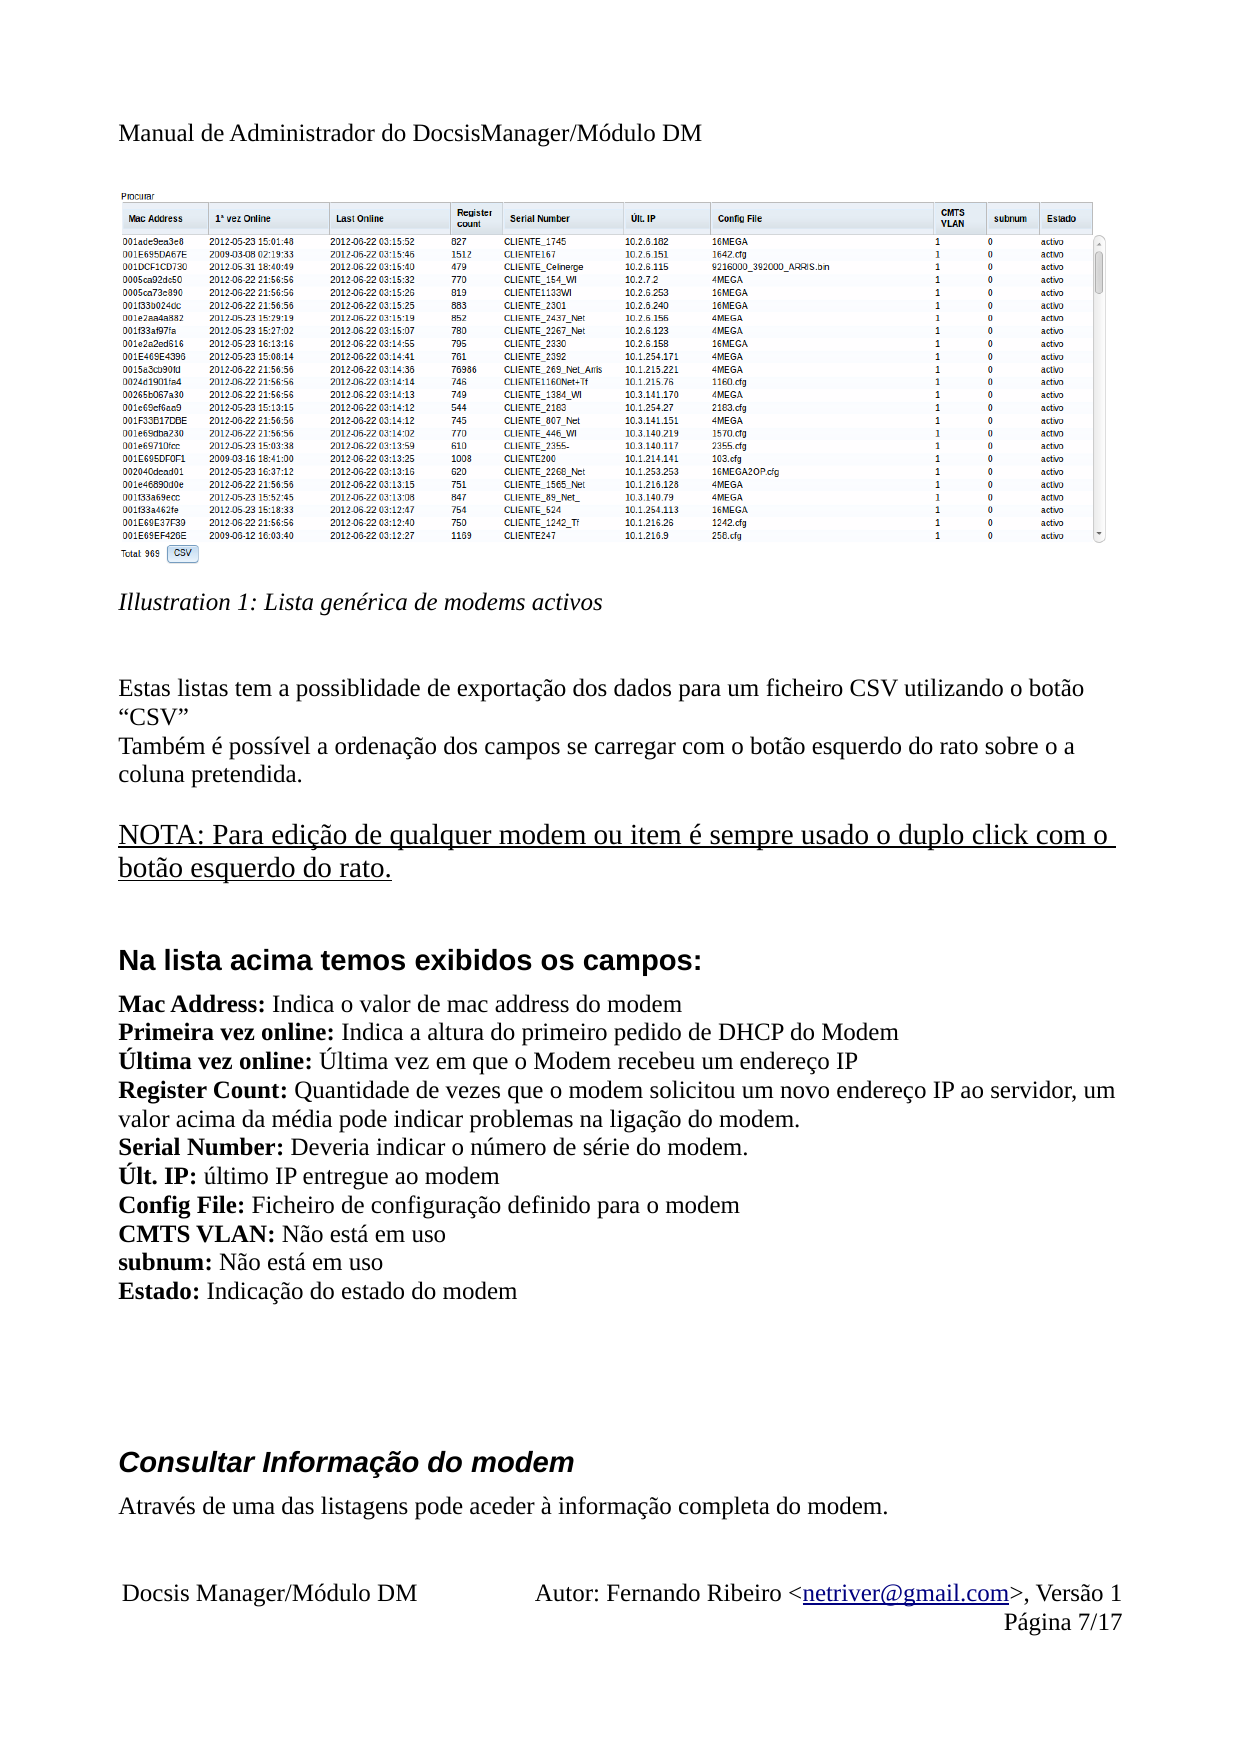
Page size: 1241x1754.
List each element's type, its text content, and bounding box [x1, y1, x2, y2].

text Também é possível a ordenação dos campos se carregar com o botão esquerdo do rato sobre o a coluna pretendida. [118, 731, 1122, 788]
text subnum: Não está em uso [118, 1247, 1122, 1276]
text Últ. IP: último IP entregue ao modem [118, 1161, 1122, 1190]
text Através de uma das listagens pode aceder à informação completa do modem. [118, 1491, 1122, 1520]
text Register Count: Quantidade de vezes que o modem solicitou um novo endereço IP ao servidor, um valor acima da média pode indicar problemas na ligação do modem. [118, 1075, 1122, 1132]
text Estas listas tem a possiblidade de exportação dos dados para um ficheiro CSV utilizando o botão “CSV” [118, 673, 1122, 731]
text Serial Number: Deveria indicar o número de série do modem. [118, 1132, 1122, 1161]
text Última vez online: Última vez em que o Modem recebeu um endereço IP [118, 1046, 1122, 1075]
text Primeira vez online: Indica a altura do primeiro pedido de DHCP do Modem [118, 1017, 1122, 1046]
text NOTA: Para edição de qualquer modem ou item é sempre usado o duplo click com o botão esquerdo do rato. [118, 817, 1122, 884]
text CMTS VLAN: Não está em uso [118, 1219, 1122, 1247]
picture [118, 188, 1123, 587]
subtitle Consultar Informação do modem [118, 1445, 1122, 1478]
text Mac Address: Indica o valor de mac address do modem [118, 989, 1122, 1017]
text Config File: Ficheiro de configuração definido para o modem [118, 1190, 1122, 1219]
text Illustration 1: Lista genérica de modems activos [118, 587, 1122, 616]
subtitle Na lista acima temos exibidos os campos: [118, 943, 1122, 976]
text Estado: Indicação do estado do modem [118, 1276, 1122, 1305]
